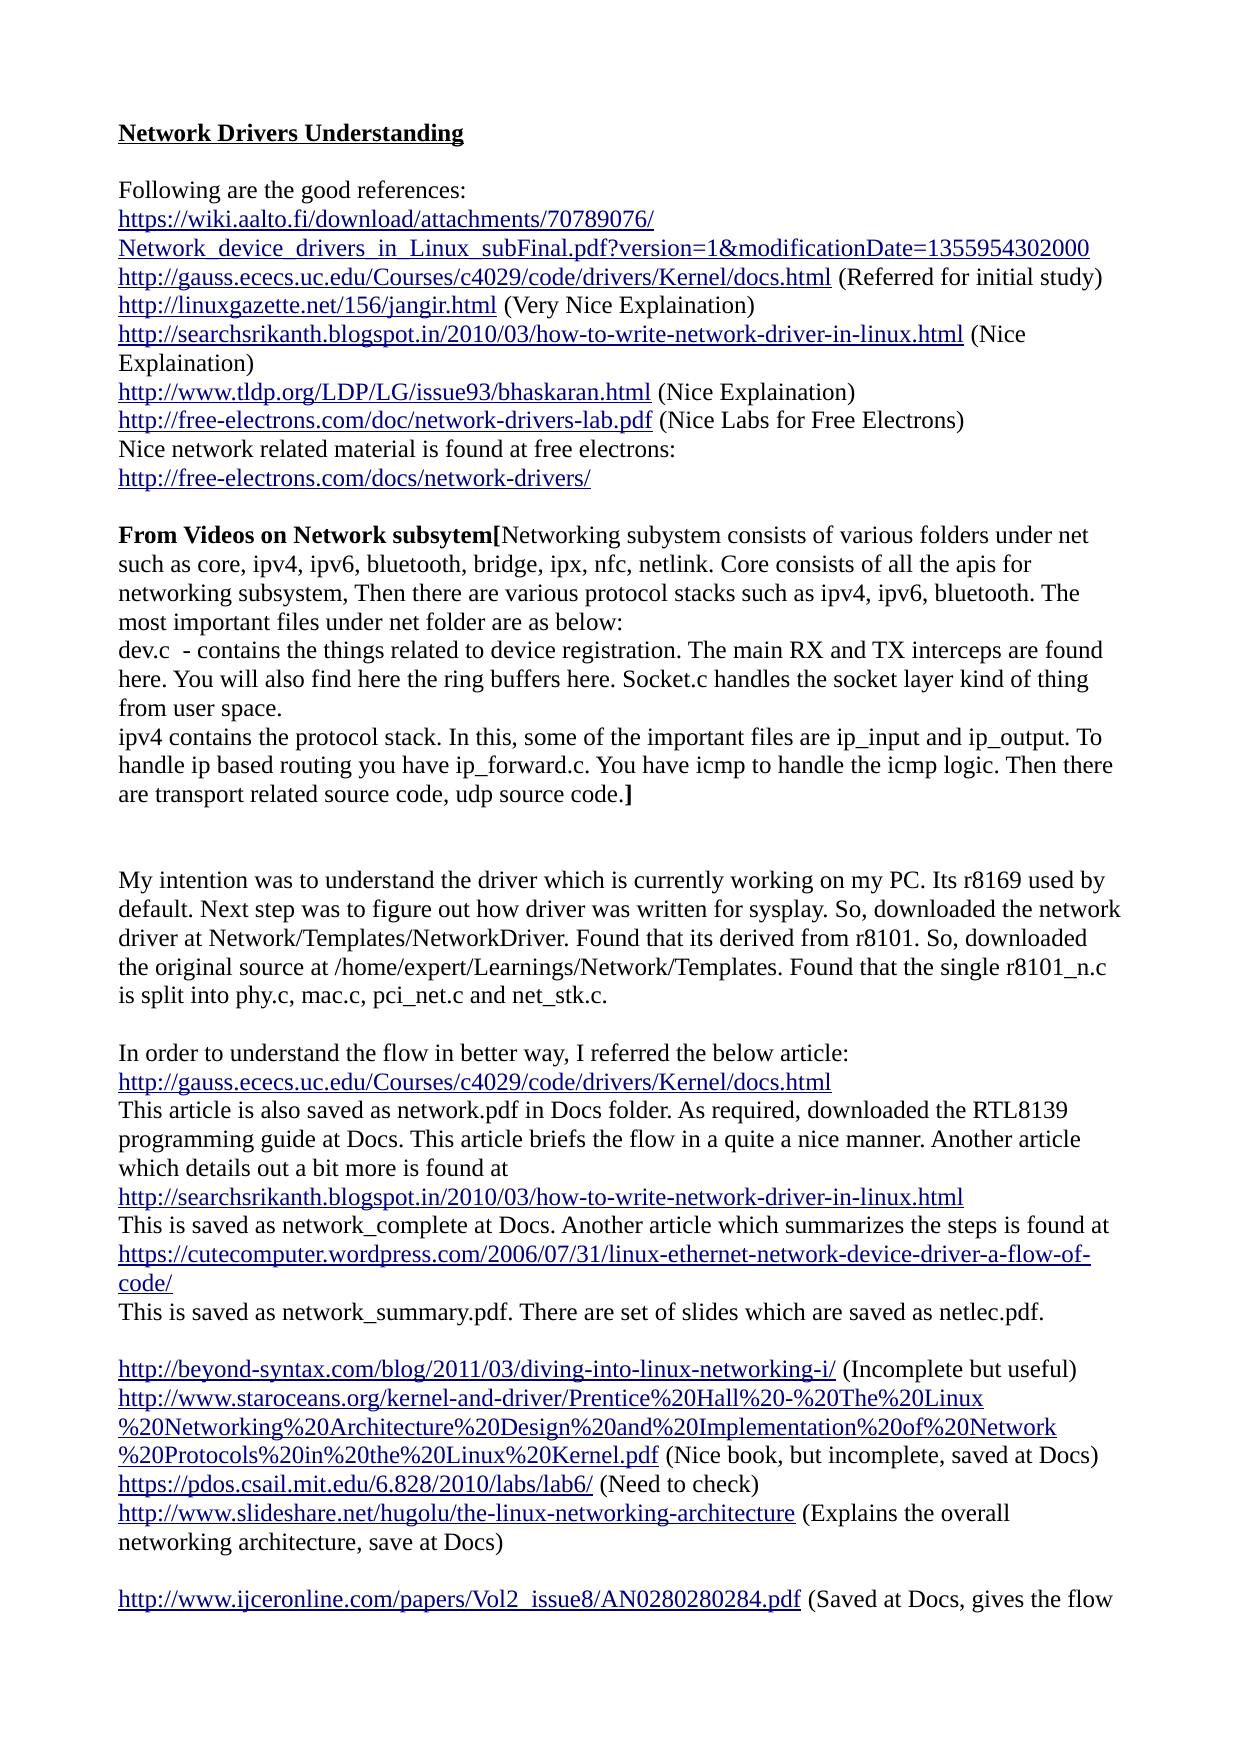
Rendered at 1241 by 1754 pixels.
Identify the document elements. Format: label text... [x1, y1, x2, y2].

text http://www.slideshare.net/hugolu/the-linux-networking-architecture (Explains the overall networking architecture, save at Docs) [118, 1498, 1122, 1556]
text Following are the good references: [118, 176, 1122, 204]
text http://free-electrons.com/docs/network-drivers/ [118, 463, 1122, 492]
text http://www.ijceronline.com/papers/Vol2_issue8/AN0280280284.pdf (Saved at Docs, gives the flow [118, 1584, 1122, 1613]
text http://www.staroceans.org/kernel-and-driver/Prentice%20Hall%20-%20The%20Linux%20Networking%20Architecture%20Design%20and%20Implementation%20of%20Network%20Protocols%20in%20the%20Linux%20Kernel.pdf (Nice book, but incomplete, saved at Docs) [118, 1383, 1122, 1469]
text http://searchsrikanth.blogspot.in/2010/03/how-to-write-network-driver-in-linux.html [118, 1182, 1122, 1211]
text http://linuxgazette.net/156/jangir.html (Very Nice Explaination) [118, 291, 1122, 319]
text https://wiki.aalto.fi/download/attachments/70789076/Network_device_drivers_in_Linux_subFinal.pdf?version=1&modificationDate=1355954302000 [118, 204, 1122, 262]
text Nice network related material is found at free electrons: [118, 434, 1122, 463]
text From Videos on Network subsytem[Networking subystem consists of various folders under net such as core, ipv4, ipv6, bluetooth, bridge, ipx, nfc, netlink. Core consists of all the apis for networking subsystem, Then there are various protocol stacks such as ipv4, ipv6, bluetooth. The most important files under net folder are as below: [118, 521, 1122, 636]
text ipv4 contains the protocol stack. In this, some of the important files are ip_input and ip_output. To handle ip based routing you have ip_forward.c. You have icmp to handle the icmp logic. Then there are transport related source code, udp source code.] [118, 722, 1122, 808]
text This article is also saved as network.pdf in Docs folder. As required, downloaded the RTL8139 programming guide at Docs. This article briefs the flow in a quite a nice manner. Another article which details out a bit more is found at [118, 1096, 1122, 1182]
text http://free-electrons.com/doc/network-drivers-lab.pdf (Nice Labs for Free Electrons) [118, 406, 1122, 434]
text This is saved as network_complete at Docs. Another article which summarizes the steps is found at [118, 1211, 1122, 1239]
text http://beyond-syntax.com/blog/2011/03/diving-into-linux-networking-i/ (Incomplete but useful) [118, 1354, 1122, 1383]
text My intention was to understand the driver which is currently working on my PC. Its r8169 used by default. Next step was to figure out how driver was written for sysplay. So, downloaded the network driver at Network/Templates/NetworkDriver. Found that its derived from r8101. So, downloaded the original source at /home/expert/Learnings/Network/Templates. Found that the single r8101_n.c is split into phy.c, mac.c, pci_net.c and net_stk.c. [118, 866, 1122, 1009]
text This is saved as network_summary.pdf. There are set of slides which are saved as netlec.pdf. [118, 1297, 1122, 1326]
text http://searchsrikanth.blogspot.in/2010/03/how-to-write-network-driver-in-linux.html (Nice Explaination) [118, 319, 1122, 377]
text dev.c - contains the things related to device registration. The main RX and TX interceps are found here. You will also find here the ring buffers here. Socket.c handles the socket layer kind of thing from user space. [118, 636, 1122, 722]
text Network Drivers Understanding [118, 118, 1122, 147]
text https://pdos.csail.mit.edu/6.828/2010/labs/lab6/ (Need to check) [118, 1469, 1122, 1498]
text http://gauss.ececs.uc.edu/Courses/c4029/code/drivers/Kernel/docs.html (Referred for initial study) [118, 262, 1122, 291]
text In order to understand the flow in better way, I referred the below article: http://gauss.ececs.uc.edu/Courses/c4029/code/drivers/Kernel/docs.html [118, 1038, 1122, 1096]
text http://www.tldp.org/LDP/LG/issue93/bhaskaran.html (Nice Explaination) [118, 377, 1122, 406]
text https://cutecomputer.wordpress.com/2006/07/31/linux-ethernet-network-device-driver-a-flow-of-code/ [118, 1239, 1122, 1297]
